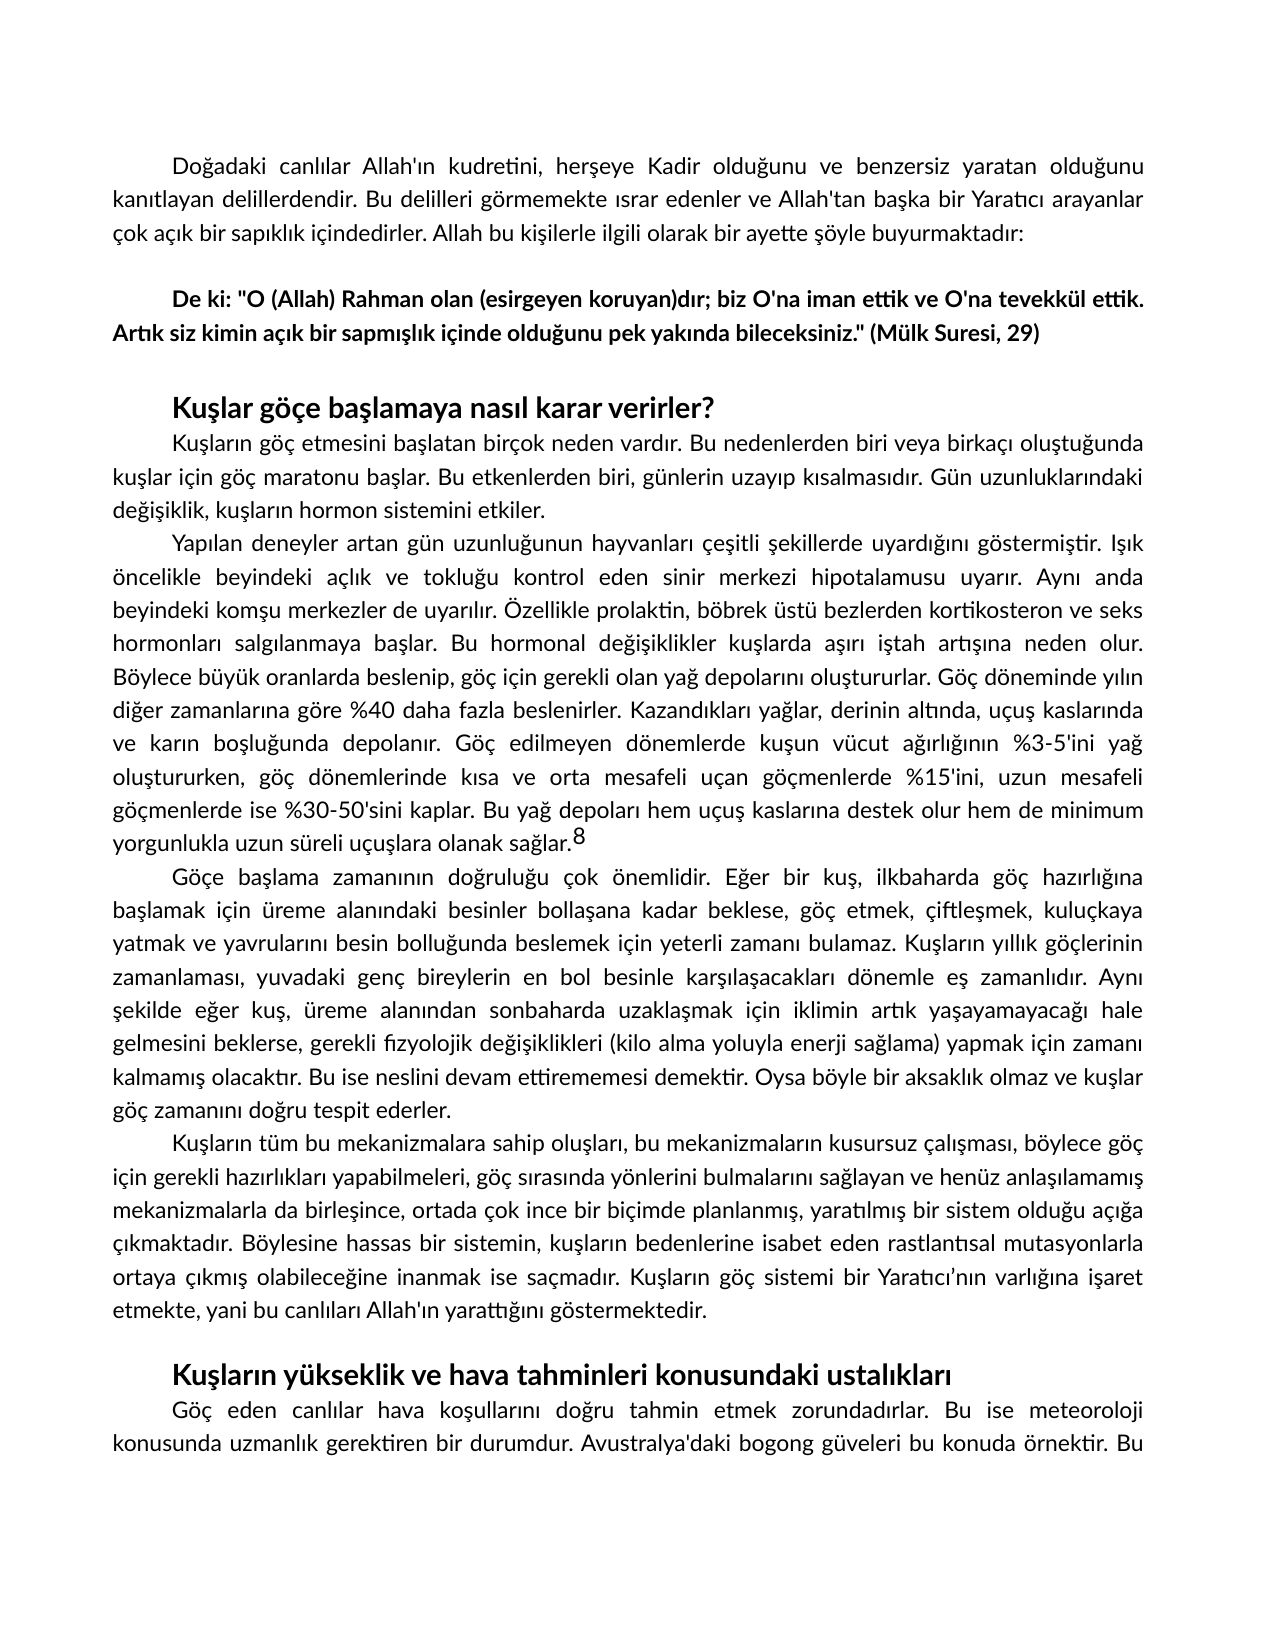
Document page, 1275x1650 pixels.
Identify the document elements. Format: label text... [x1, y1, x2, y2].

text Kuşlar göçe başlamaya nasıl karar verirler? [112, 392, 1145, 425]
text Göç eden canlılar hava koşullarını doğru tahmin etmek zorundadırlar. Bu ise meteoroloji konusunda uzmanlık gerektiren bir durumdur. Avustralya'daki bogong güveleri bu konuda örnektir. Bu [112, 1392, 1145, 1458]
text Kuşların tüm bu mekanizmalara sahip oluşları, bu mekanizmaların kusursuz çalışması, böylece göç için gerekli hazırlıkları yapabilmeleri, göç sırasında yönlerini bulmalarını sağlayan ve henüz anlaşılamamış mekanizmalarla da birleşince, ortada çok ince bir biçimde planlanmış, yaratılmış bir sistem olduğu açığa çıkmaktadır. Böylesine hassas bir sistemin, kuşların bedenlerine isabet eden rastlantısal mutasyonlarla ortaya çıkmış olabileceğine inanmak ise saçmadır. Kuşların göç sistemi bir Yaratıcı’nın varlığına işaret etmekte, yani bu canlıları Allah'ın yarattığını göstermektedir. [112, 1125, 1145, 1325]
text Kuşların yükseklik ve hava tahminleri konusundaki ustalıkları [112, 1358, 1145, 1392]
text Doğadaki canlılar Allah'ın kudretini, herşeye Kadir olduğunu ve benzersiz yaratan olduğunu kanıtlayan delillerdendir. Bu delilleri görmemekte ısrar edenler ve Allah'tan başka bir Yaratıcı arayanlar çok açık bir sapıklık içindedirler. Allah bu kişilerle ilgili olarak bir ayette şöyle buyurmaktadır: [112, 148, 1145, 248]
text Yapılan deneyler artan gün uzunluğunun hayvanları çeşitli şekillerde uyardığını göstermiştir. Işık öncelikle beyindeki açlık ve tokluğu kontrol eden sinir merkezi hipotalamusu uyarır. Aynı anda beyindeki komşu merkezler de uyarılır. Özellikle prolaktin, böbrek üstü bezlerden kortikosteron ve seks hormonları salgılanmaya başlar. Bu hormonal değişiklikler kuşlarda aşırı iştah artışına neden olur. Böylece büyük oranlarda beslenip, göç için gerekli olan yağ depolarını oluştururlar. Göç döneminde yılın diğer zamanlarına göre %40 daha fazla beslenirler. Kazandıkları yağlar, derinin altında, uçuş kaslarında ve karın boşluğunda depolanır. Göç edilmeyen dönemlerde kuşun vücut ağırlığının %3-5'ini yağ oluştururken, göç dönemlerinde kısa ve orta mesafeli uçan göçmenlerde %15'ini, uzun mesafeli göçmenlerde ise %30-50'sini kaplar. Bu yağ depoları hem uçuş kaslarına destek olur hem de minimum yorgunlukla uzun süreli uçuşlara olanak sağlar.8 [112, 525, 1145, 858]
text Kuşların göç etmesini başlatan birçok neden vardır. Bu nedenlerden biri veya birkaçı oluştuğunda kuşlar için göç maratonu başlar. Bu etkenlerden biri, günlerin uzayıp kısalmasıdır. Gün uzunluklarındaki değişiklik, kuşların hormon sistemini etkiler. [112, 425, 1145, 525]
text De ki: "O (Allah) Rahman olan (esirgeyen koruyan)dır; biz O'na iman ettik ve O'na tevekkül ettik. Artık siz kimin açık bir sapmışlık içinde olduğunu pek yakında bileceksiniz." (Mülk Suresi, 29) [112, 281, 1145, 348]
text Göçe başlama zamanının doğruluğu çok önemlidir. Eğer bir kuş, ilkbaharda göç hazırlığına başlamak için üreme alanındaki besinler bollaşana kadar beklese, göç etmek, çiftleşmek, kuluçkaya yatmak ve yavrularını besin bolluğunda beslemek için yeterli zamanı bulamaz. Kuşların yıllık göçlerinin zamanlaması, yuvadaki genç bireylerin en bol besinle karşılaşacakları dönemle eş zamanlıdır. Aynı şekilde eğer kuş, üreme alanından sonbaharda uzaklaşmak için iklimin artık yaşayamayacağı hale gelmesini beklerse, gerekli fizyolojik değişiklikleri (kilo alma yoluyla enerji sağlama) yapmak için zamanı kalmamış olacaktır. Bu ise neslini devam ettirememesi demektir. Oysa böyle bir aksaklık olmaz ve kuşlar göç zamanını doğru tespit ederler. [112, 858, 1145, 1125]
